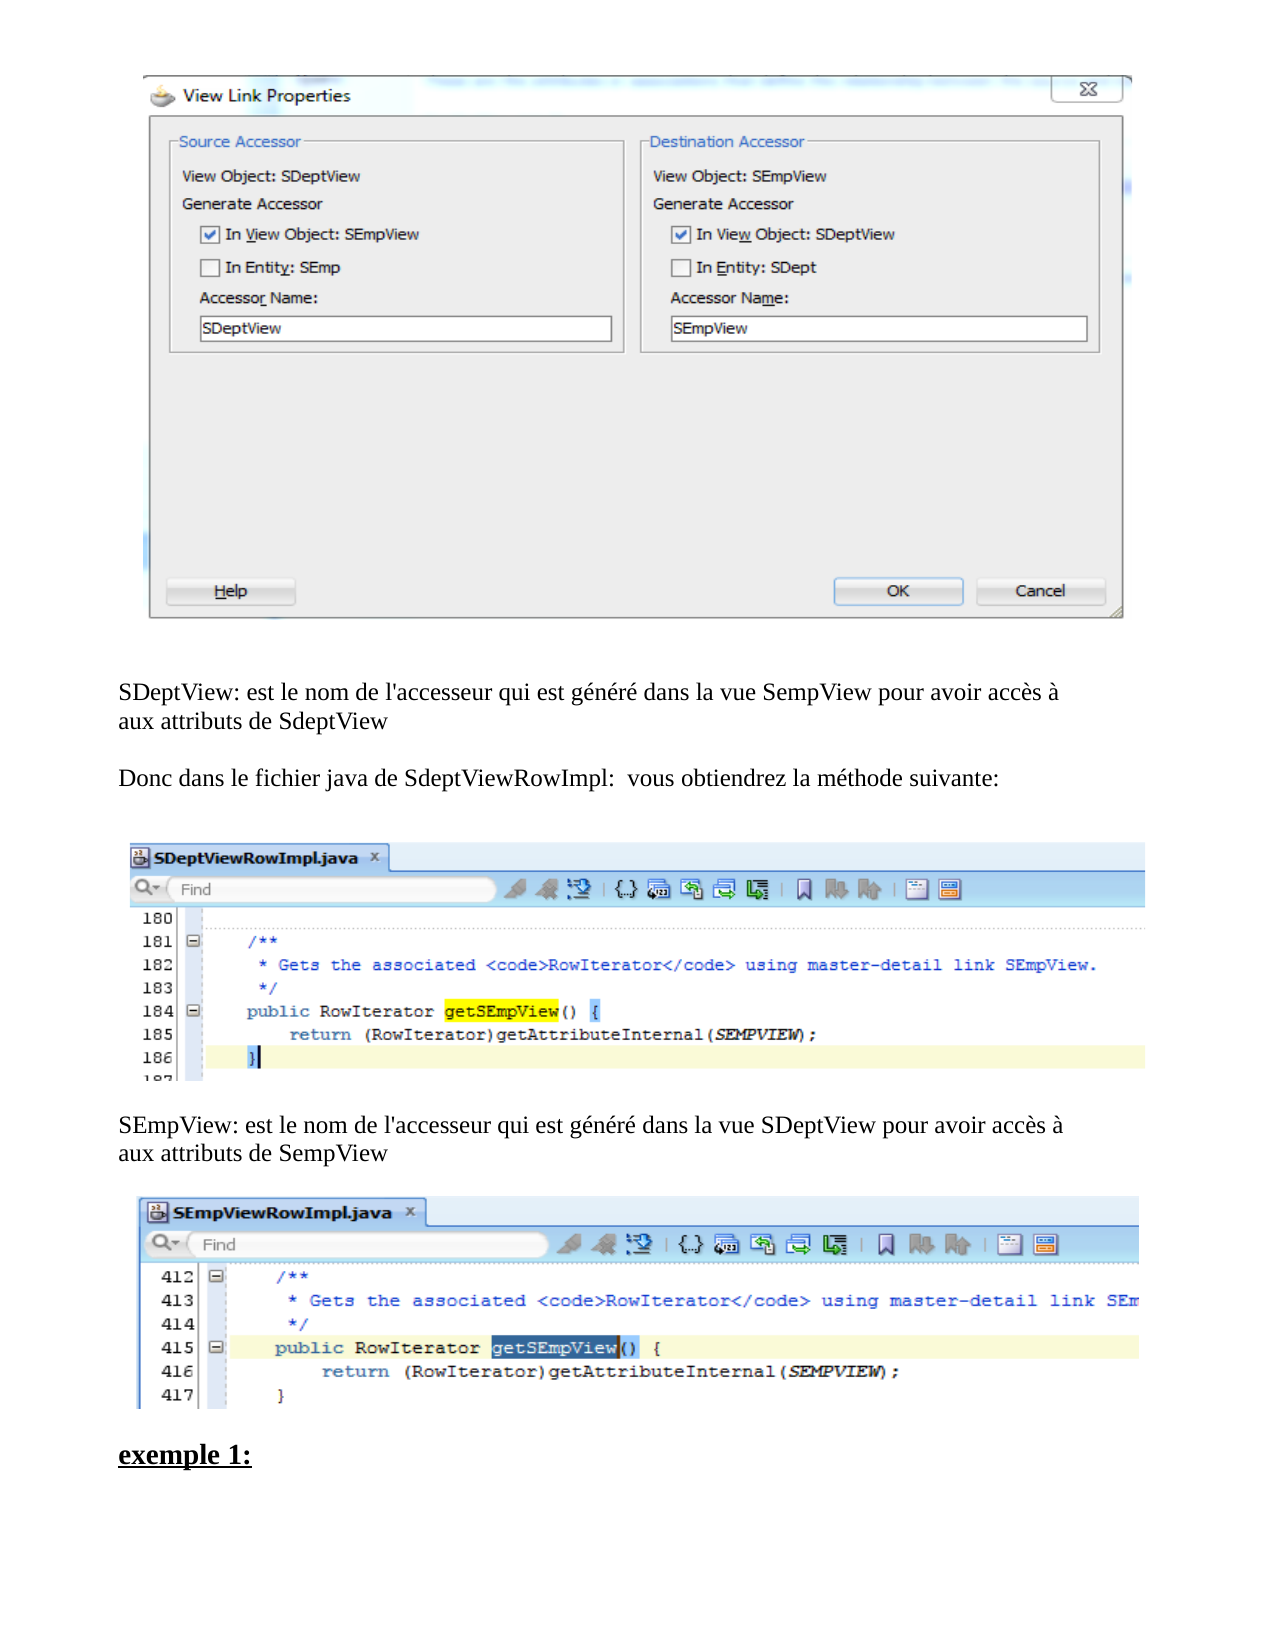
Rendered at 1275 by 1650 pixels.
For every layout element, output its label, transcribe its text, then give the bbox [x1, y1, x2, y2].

text SEmpView: est le nom de l'accesseur qui est généré dans la vue SDeptView pour avoir accès à [118, 1110, 1157, 1138]
text aux attributs de SdeptView [118, 706, 1157, 735]
text Donc dans le fichier java de SdeptViewRowImpl: vous obtiendrez la méthode suivante: [118, 763, 1157, 792]
text exemple 1: [118, 1437, 1157, 1470]
text aux attributs de SempView [118, 1138, 1157, 1167]
text SDeptView: est le nom de l'accesseur qui est généré dans la vue SempView pour avoir accès à [118, 677, 1157, 706]
